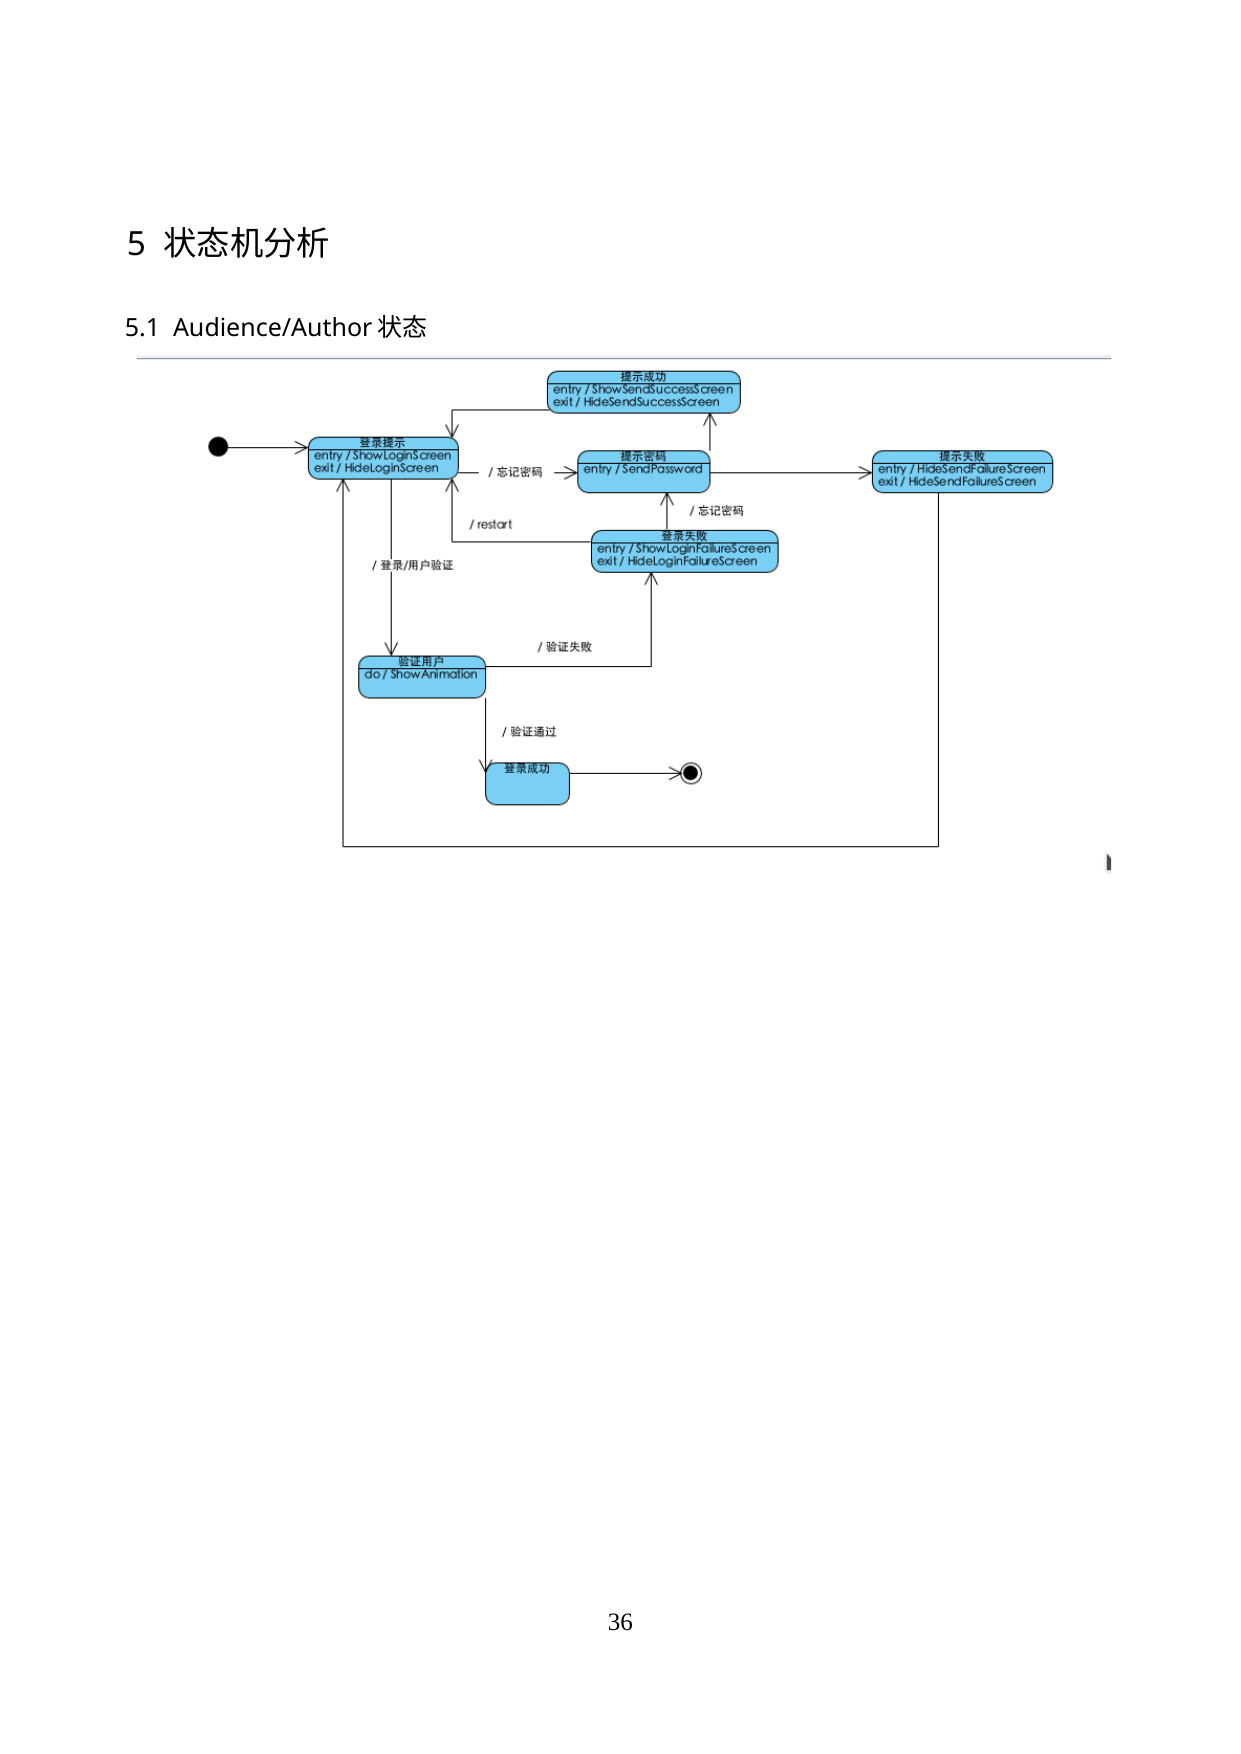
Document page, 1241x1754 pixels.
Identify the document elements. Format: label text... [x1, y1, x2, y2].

subtitle Audience/Author状态 [118, 307, 1122, 343]
subtitle 状态机分析 [118, 216, 1122, 265]
picture [137, 355, 1112, 886]
